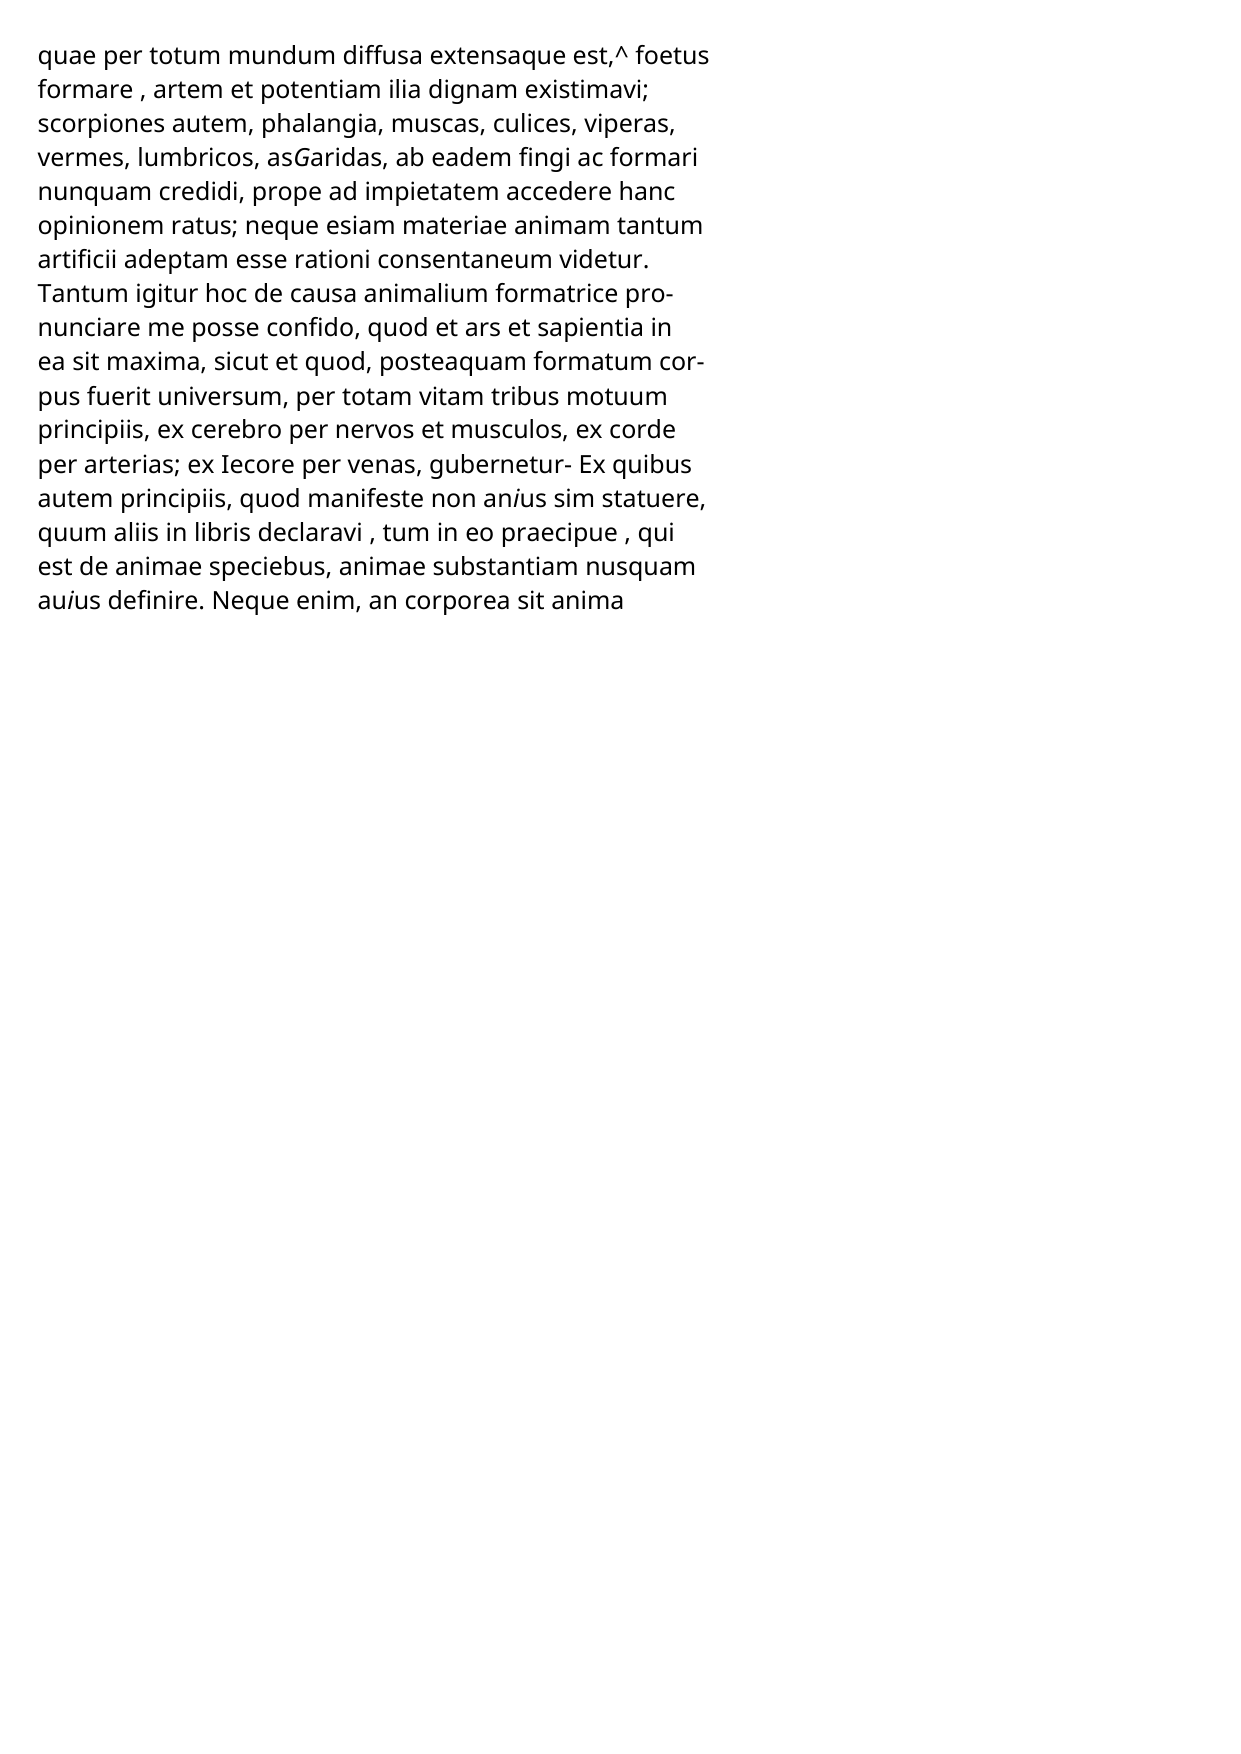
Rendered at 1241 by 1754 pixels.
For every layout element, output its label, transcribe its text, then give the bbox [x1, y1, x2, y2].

text quae per totum mundum diffusa extensaque est,^ foetus formare , artem et potentiam ilia dignam existimavi; scorpiones autem, phalangia, muscas, culices, viperas, vermes, lumbricos, asGaridas, ab eadem fingi ac formari nunquam credidi, prope ad impietatem accedere hanc opinionem ratus; neque esiam materiae animam tantum artificii adeptam esse rationi consentaneum videtur. Tantum igitur hoc de causa animalium formatrice pro- nunciare me posse confido, quod et ars et sapientia in ea sit maxima, sicut et quod, posteaquam formatum cor- pus fuerit universum, per totam vitam tribus motuum principiis, ex cerebro per nervos et musculos, ex corde per arterias; ex Iecore per venas, gubernetur- Ex quibus autem principiis, quod manifeste non anius sim statuere, quum aliis in libris declaravi , tum in eo praecipue , qui est de animae speciebus, animae substantiam nusquam auius definire. Neque enim, an corporea sit anima [37, 37, 1203, 617]
